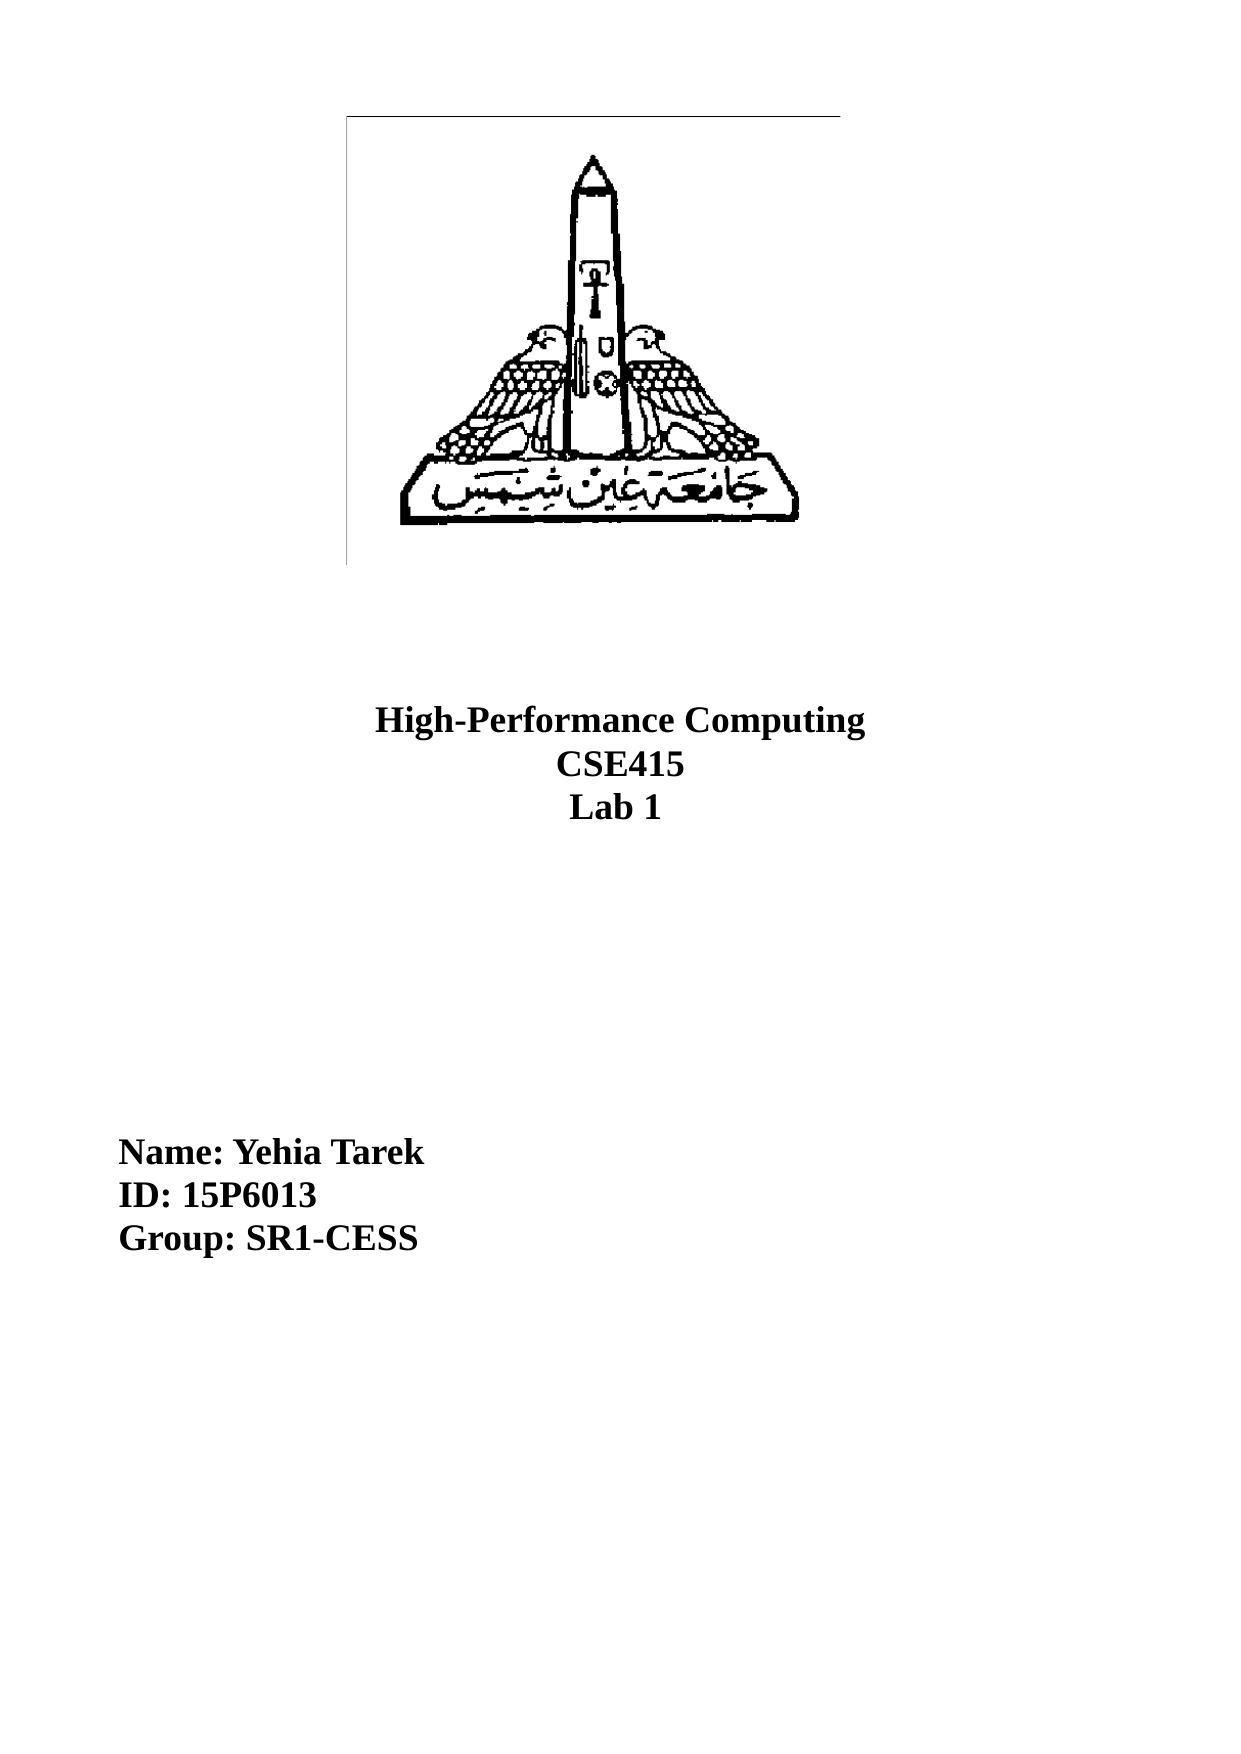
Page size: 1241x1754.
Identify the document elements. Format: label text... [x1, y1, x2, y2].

text Group: SR1-CESS [118, 1215, 1122, 1258]
text Lab 1 [118, 784, 1122, 827]
text Name: Yehia Tarek [118, 1129, 1122, 1172]
text ID: 15P6013 [118, 1172, 1122, 1215]
text CSE415 [118, 741, 1122, 784]
picture [346, 116, 841, 565]
text High-Performance Computing [118, 698, 1122, 741]
